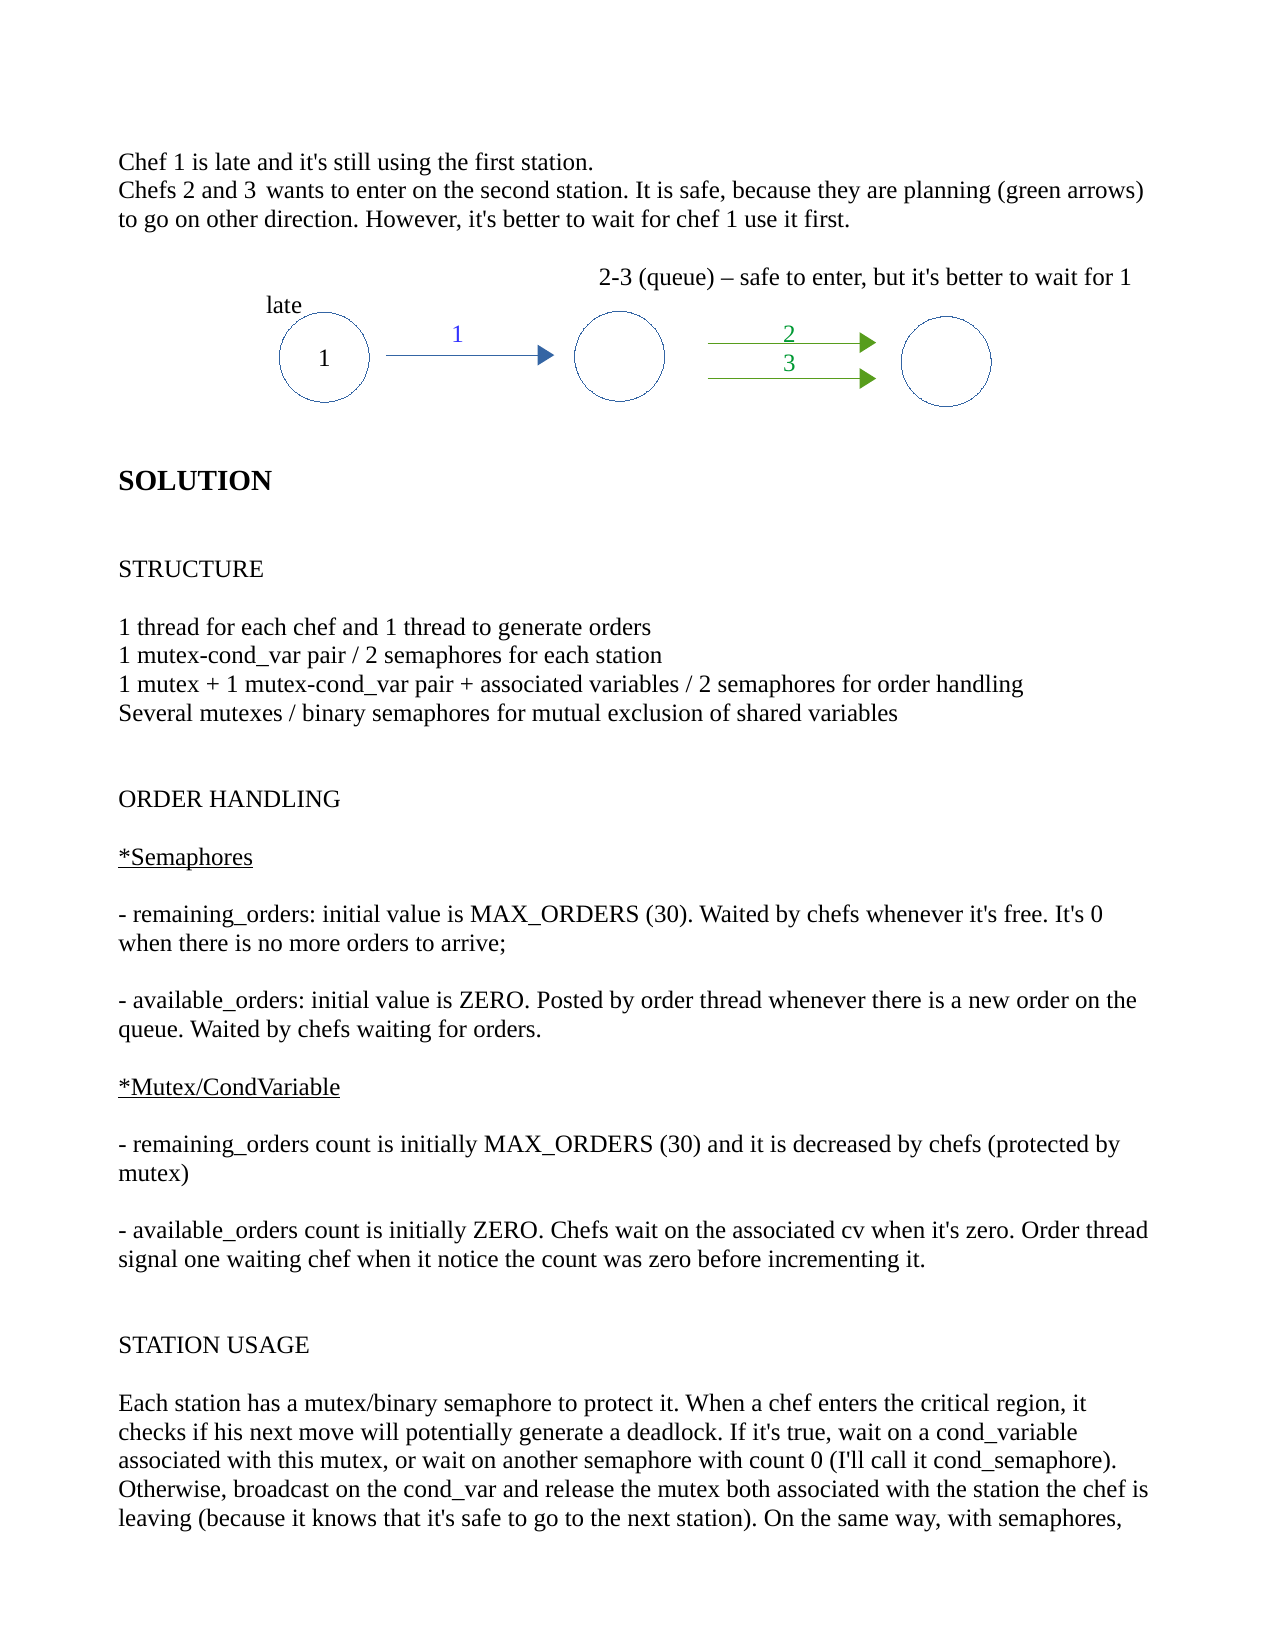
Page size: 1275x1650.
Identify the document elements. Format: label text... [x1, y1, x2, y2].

text - available_orders: initial value is ZERO. Posted by order thread whenever there is a new order on the queue. Waited by chefs waiting for orders. [118, 985, 1157, 1043]
text [118, 348, 283, 377]
text 2 [647, 319, 928, 348]
text 1 [350, 319, 592, 348]
text SOLUTION [118, 463, 1157, 497]
text 1 mutex-cond_var pair / 2 semaphores for each station [118, 640, 1157, 669]
text [989, 348, 1157, 377]
text 3 [660, 348, 903, 377]
text 1 mutex + 1 mutex-cond_var pair + associated variables / 2 semaphores for order handling [118, 669, 1157, 698]
text 2-3 (queue) – safe to enter, but it's better to wait for 1 [118, 262, 1157, 291]
text late [118, 291, 1157, 319]
text Each station has a mutex/binary semaphore to protect it. When a chef enters the critical region, it checks if his next move will potentially generate a deadlock. If it's true, wait on a cond_variable associated with this mutex, or wait on another semaphore with count 0 (I'll call it cond_semaphore). Otherwise, broadcast on the cond_var and release the mutex both associated with the station the chef is leaving (because it knows that it's safe to go to the next station). On the same way, with semaphores, [118, 1388, 1157, 1532]
text Chef 1 is late and it's still using the first station. [118, 147, 1157, 176]
text [366, 348, 579, 377]
text [118, 319, 298, 348]
text [964, 319, 1157, 348]
text STATION USAGE [118, 1330, 1157, 1359]
text ORDER HANDLING [118, 784, 1157, 813]
text Several mutexes / binary semaphores for mutual exclusion of shared variables [118, 698, 1157, 727]
text 1 thread for each chef and 1 thread to generate orders [118, 612, 1157, 640]
text *Semaphores [118, 842, 1157, 870]
text Chefs 2 and 3 wants to enter on the second station. It is safe, because they are planning (green arrows) to go on other direction. However, it's better to wait for chef 1 use it first. [118, 176, 1157, 233]
text - remaining_orders count is initially MAX_ORDERS (30) and it is decreased by chefs (protected by mutex) [118, 1129, 1157, 1187]
text - remaining_orders: initial value is MAX_ORDERS (30). Waited by chefs whenever it's free. It's 0 when there is no more orders to arrive; [118, 899, 1157, 957]
text STRUCTURE [118, 554, 1157, 583]
text - available_orders count is initially ZERO. Chefs wait on the associated cv when it's zero. Order thread signal one waiting chef when it notice the count was zero before incrementing it. [118, 1215, 1157, 1273]
text *Mutex/CondVariable [118, 1072, 1157, 1100]
